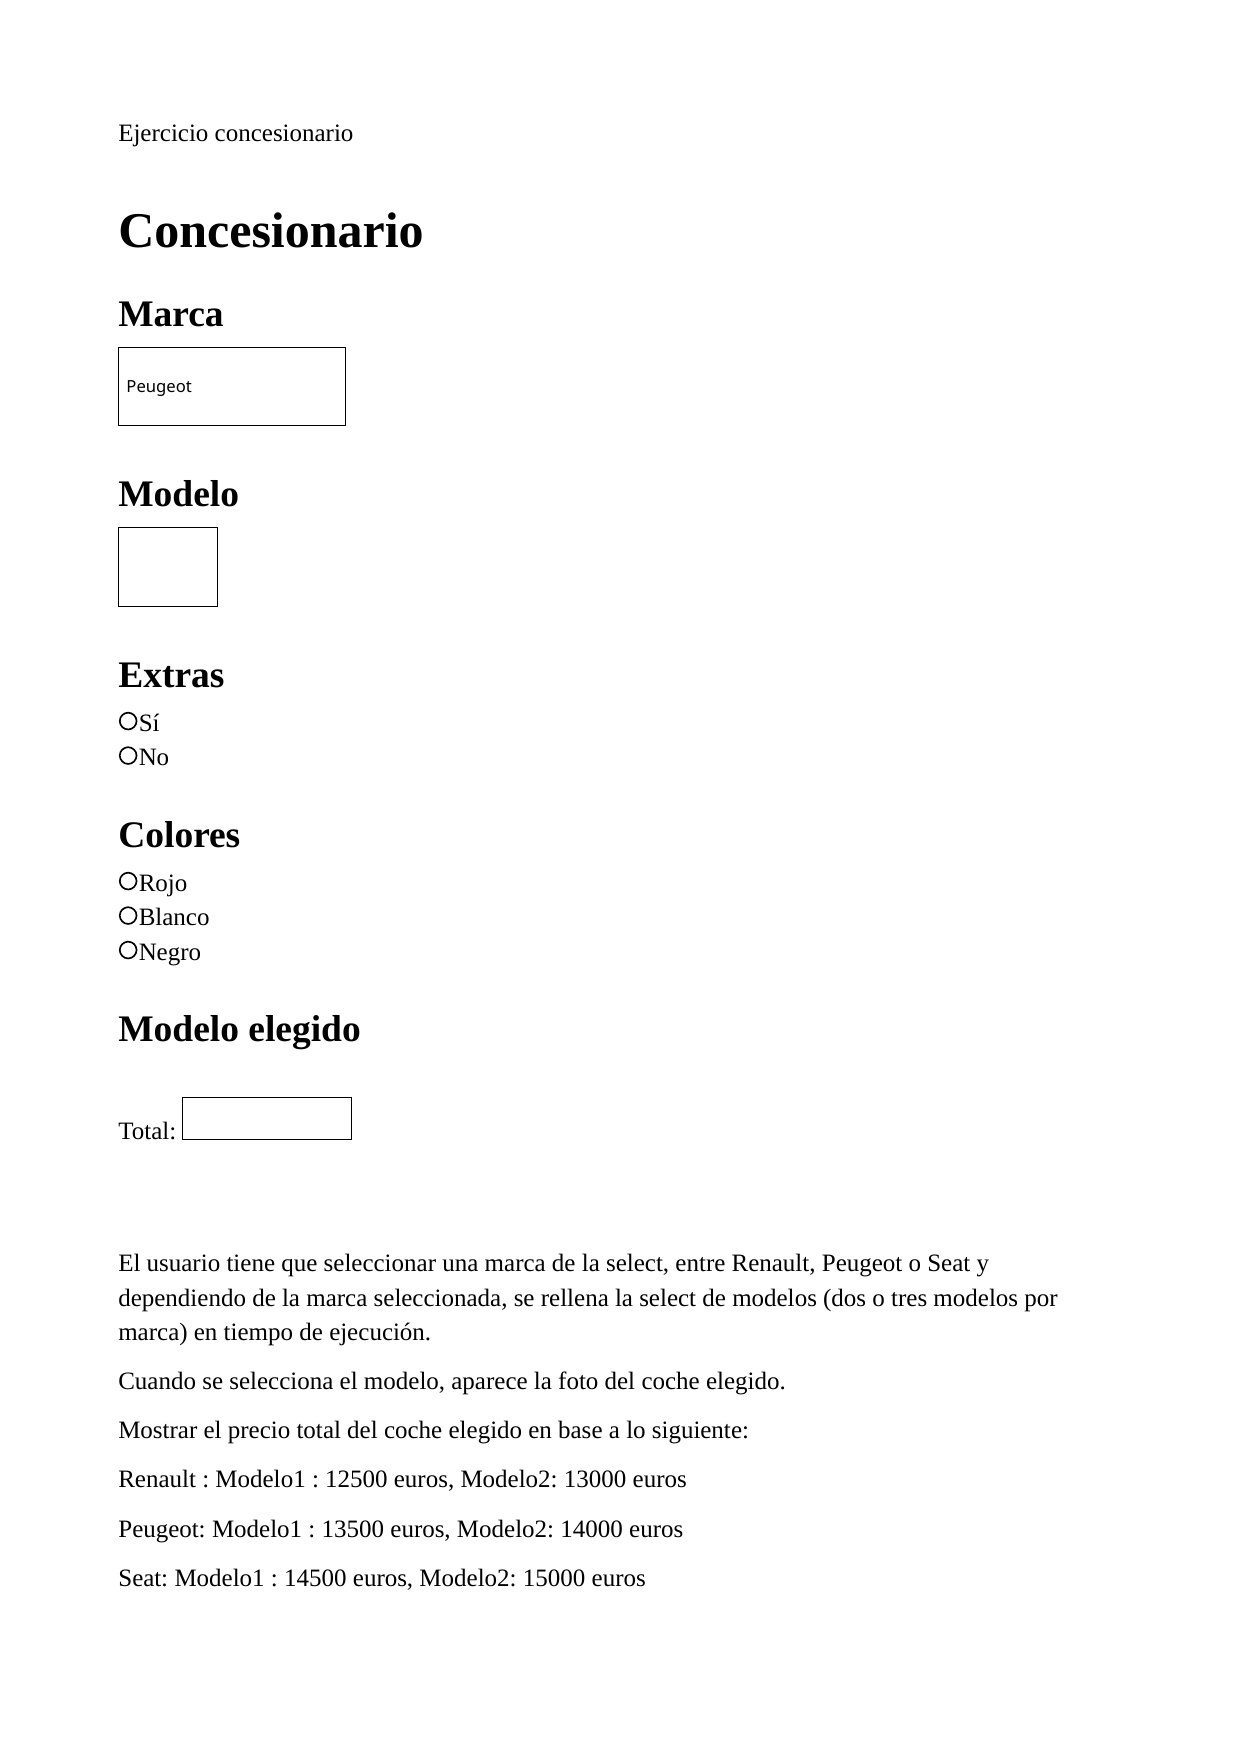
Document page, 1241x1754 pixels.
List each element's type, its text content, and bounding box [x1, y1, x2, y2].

subtitle Colores [118, 812, 1122, 855]
text Renault : Modelo1 : 12500 euros, Modelo2: 13000 euros [118, 1464, 1122, 1493]
subtitle Modelo elegido [118, 1007, 1122, 1050]
text Sí No [118, 708, 1122, 771]
text El usuario tiene que seleccionar una marca de la select, entre Renault, Peugeot o Seat y dependiendo de la marca seleccionada, se rellena la select de modelos (dos o tres modelos por marca) en tiempo de ejecución. [118, 1248, 1122, 1346]
text Cuando se selecciona el modelo, aparece la foto del coche elegido. [118, 1366, 1122, 1395]
subtitle Extras [118, 652, 1122, 695]
text Rojo Blanco Negro [118, 868, 1122, 966]
subtitle Concesionario [118, 201, 1122, 258]
text Mostrar el precio total del coche elegido en base a lo siguiente: [118, 1416, 1122, 1444]
text Peugeot: Modelo1 : 13500 euros, Modelo2: 14000 euros [118, 1514, 1122, 1542]
text Total: [118, 1062, 1122, 1179]
text Seat: Modelo1 : 14500 euros, Modelo2: 15000 euros [118, 1563, 1122, 1591]
text Ejercicio concesionario [118, 118, 1122, 147]
subtitle Modelo [118, 472, 1122, 515]
subtitle Marca [118, 291, 1122, 334]
